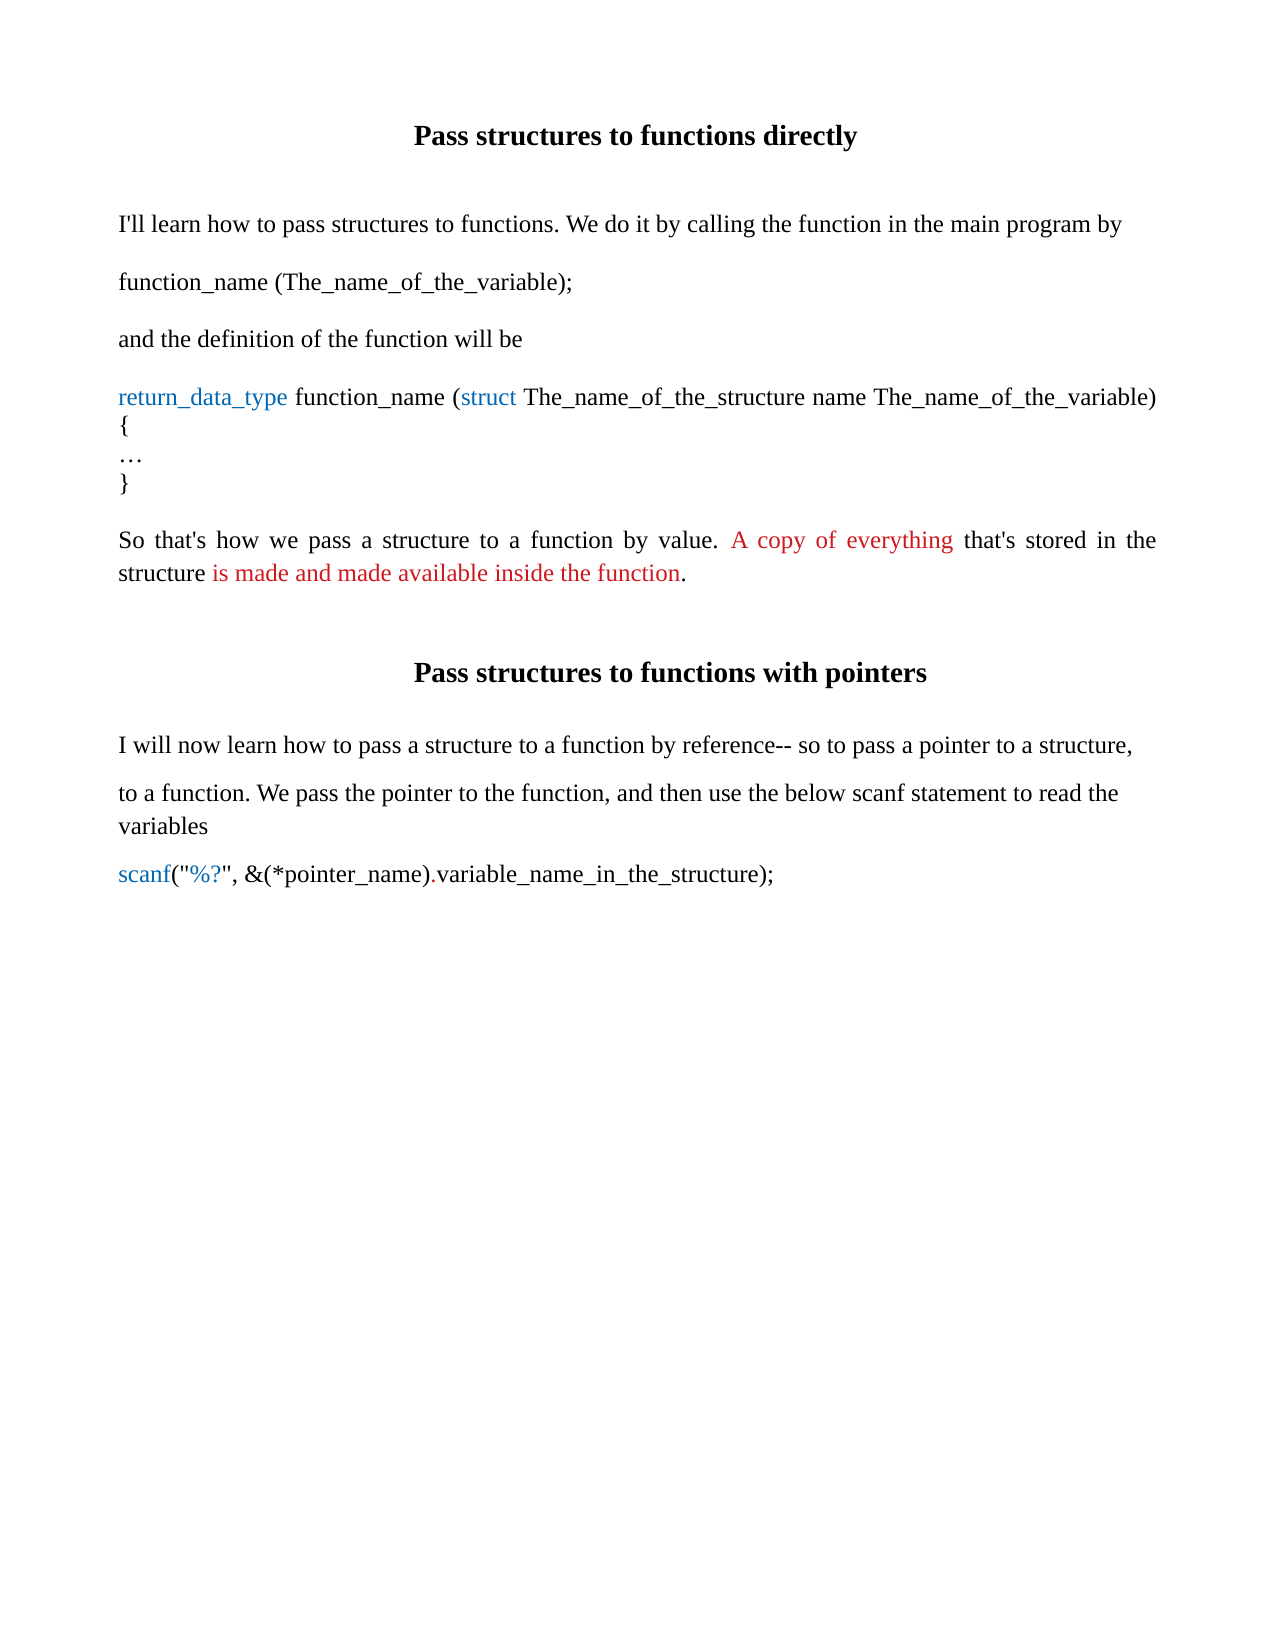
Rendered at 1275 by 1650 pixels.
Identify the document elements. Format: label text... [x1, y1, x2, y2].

text … [118, 439, 1157, 468]
text return_data_type function_name (struct The_name_of_the_structure name The_name_of_the_variable){ [118, 382, 1157, 439]
text Pass structures to functions directly [413, 118, 1157, 152]
text scanf("%?", &(*pointer_name).variable_name_in_the_structure); [118, 859, 1157, 887]
text I'll learn how to pass structures to functions. We do it by calling the function in the main program by [118, 209, 1157, 238]
text to a function. We pass the pointer to the function, and then use the below scanf statement to read the variables [118, 778, 1157, 840]
subtitle Pass structures to functions with pointers [413, 656, 1157, 689]
text function_name (The_name_of_the_variable); [118, 267, 1157, 295]
text } [118, 468, 1157, 497]
text So that's how we pass a structure to a function by value. A copy of everything that's stored in the structure is made and made available inside the function. [118, 525, 1157, 587]
text and the definition of the function will be [118, 324, 1157, 353]
text I will now learn how to pass a structure to a function by reference-- so to pass a pointer to a structure, [118, 730, 1157, 759]
